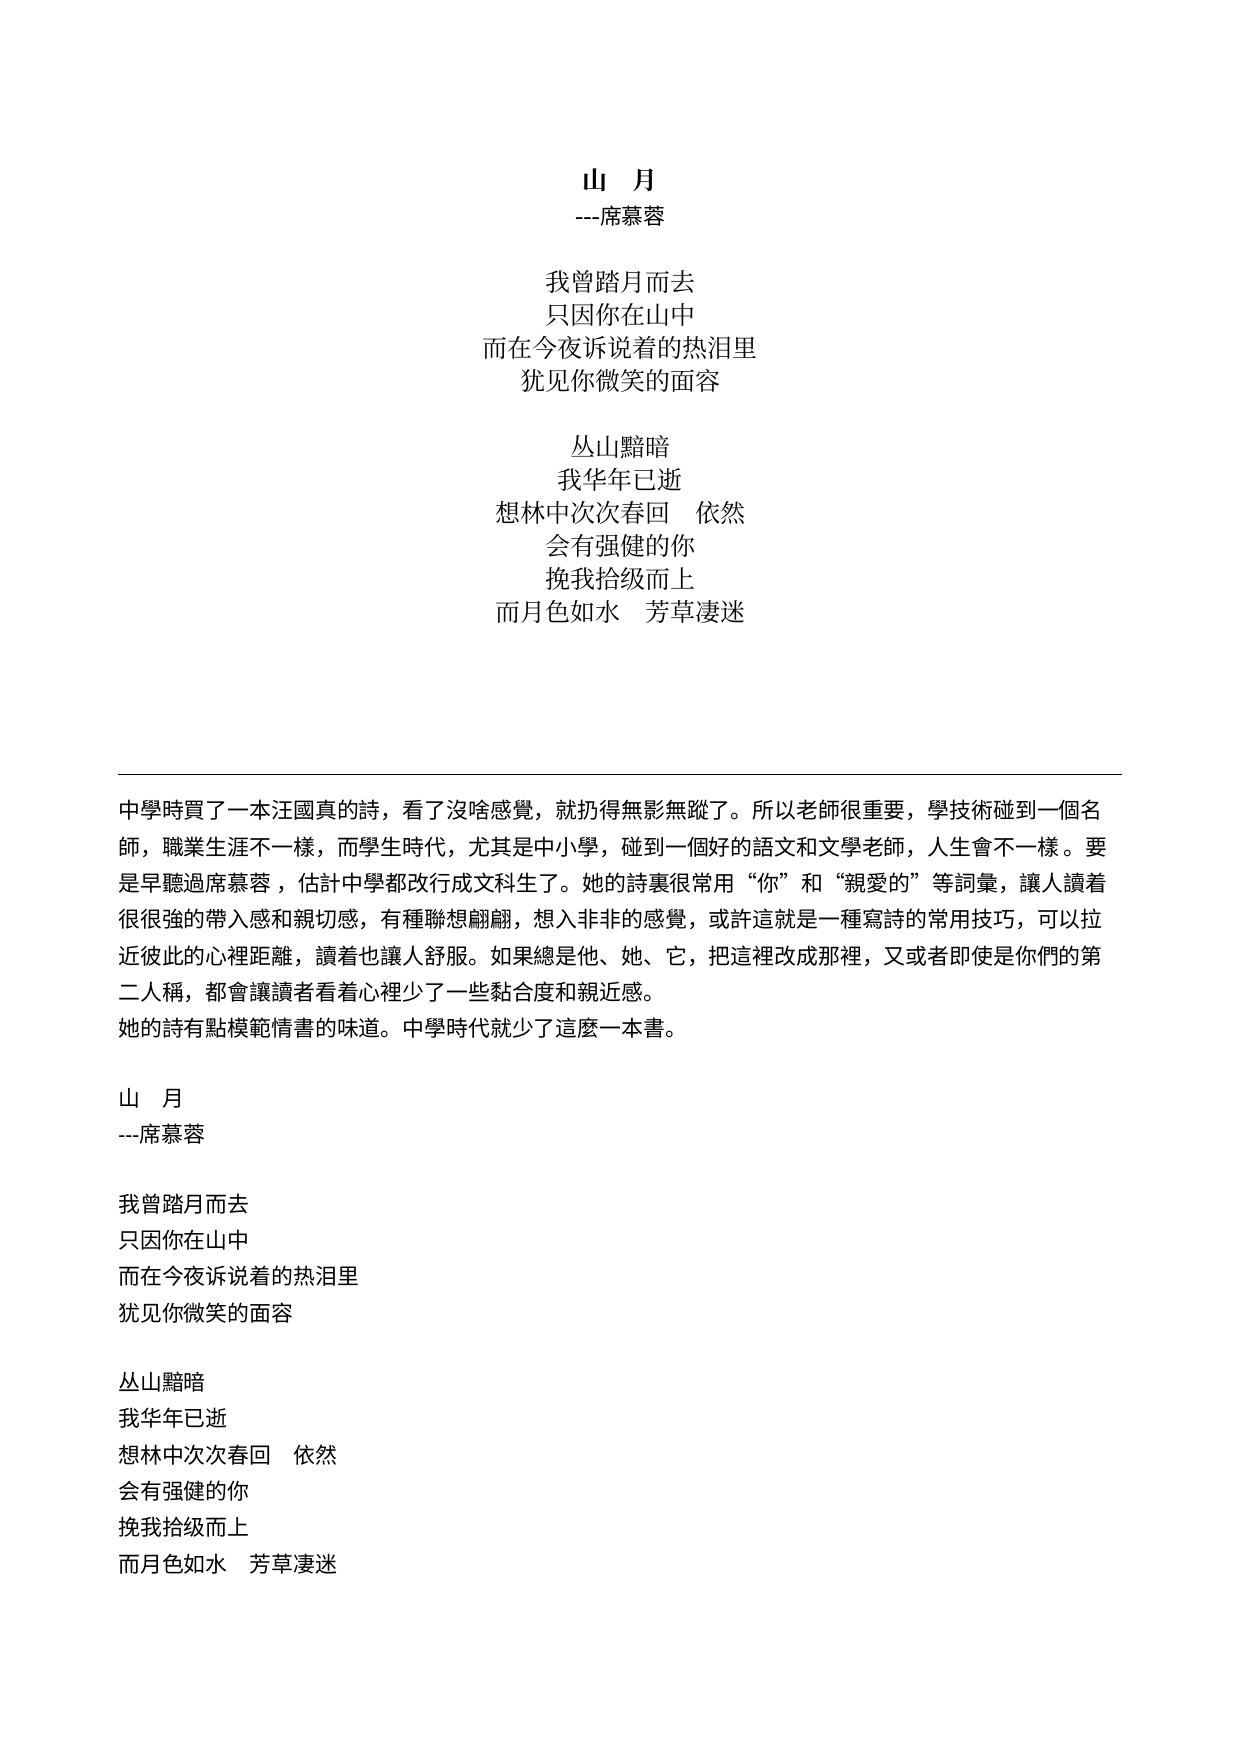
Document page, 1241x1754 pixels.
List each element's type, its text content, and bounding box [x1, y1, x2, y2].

text 山 月 ---席慕蓉 我曾踏月而去 只因你在山中 而在今夜诉说着的热泪里 犹见你微笑的面容 丛山黯暗 我华年已逝 想林中次次春回 依然 会有强健的你 挽我拾级而上 而月色如水 芳草凄迷 [118, 166, 1122, 627]
text 中學時買了一本汪國真的詩，看了沒啥感覺，就扔得無影無蹤了。所以老師很重要，學技術碰到一個名師，職業生涯不一樣，而學生時代，尤其是中小學，碰到一個好的語文和文學老師，人生會不一樣 。要是早聽過席慕蓉 ，估計中學都改行成文科生了。她的詩裏很常用“你”和“親愛的”等詞彙，讓人讀着很很強的帶入感和親切感，有種聯想翩翩，想入非非的感覺，或許這就是一種寫詩的常用技巧，可以拉近彼此的心裡距離，讀着也讓人舒服。如果總是他、她、它，把這裡改成那裡，又或者即使是你們的第二人稱，都會讓讀者看着心裡少了一些黏合度和親近感。 她的詩有點模範情書的味道。中學時代就少了這麼一本書。 山 月 ---席慕蓉 我曾踏月而去 只因你在山中 而在今夜诉说着的热泪里 犹见你微笑的面容 丛山黯暗 我华年已逝 想林中次次春回 依然 会有强健的你 挽我拾级而上 而月色如水 芳草凄迷 [118, 793, 1122, 1578]
